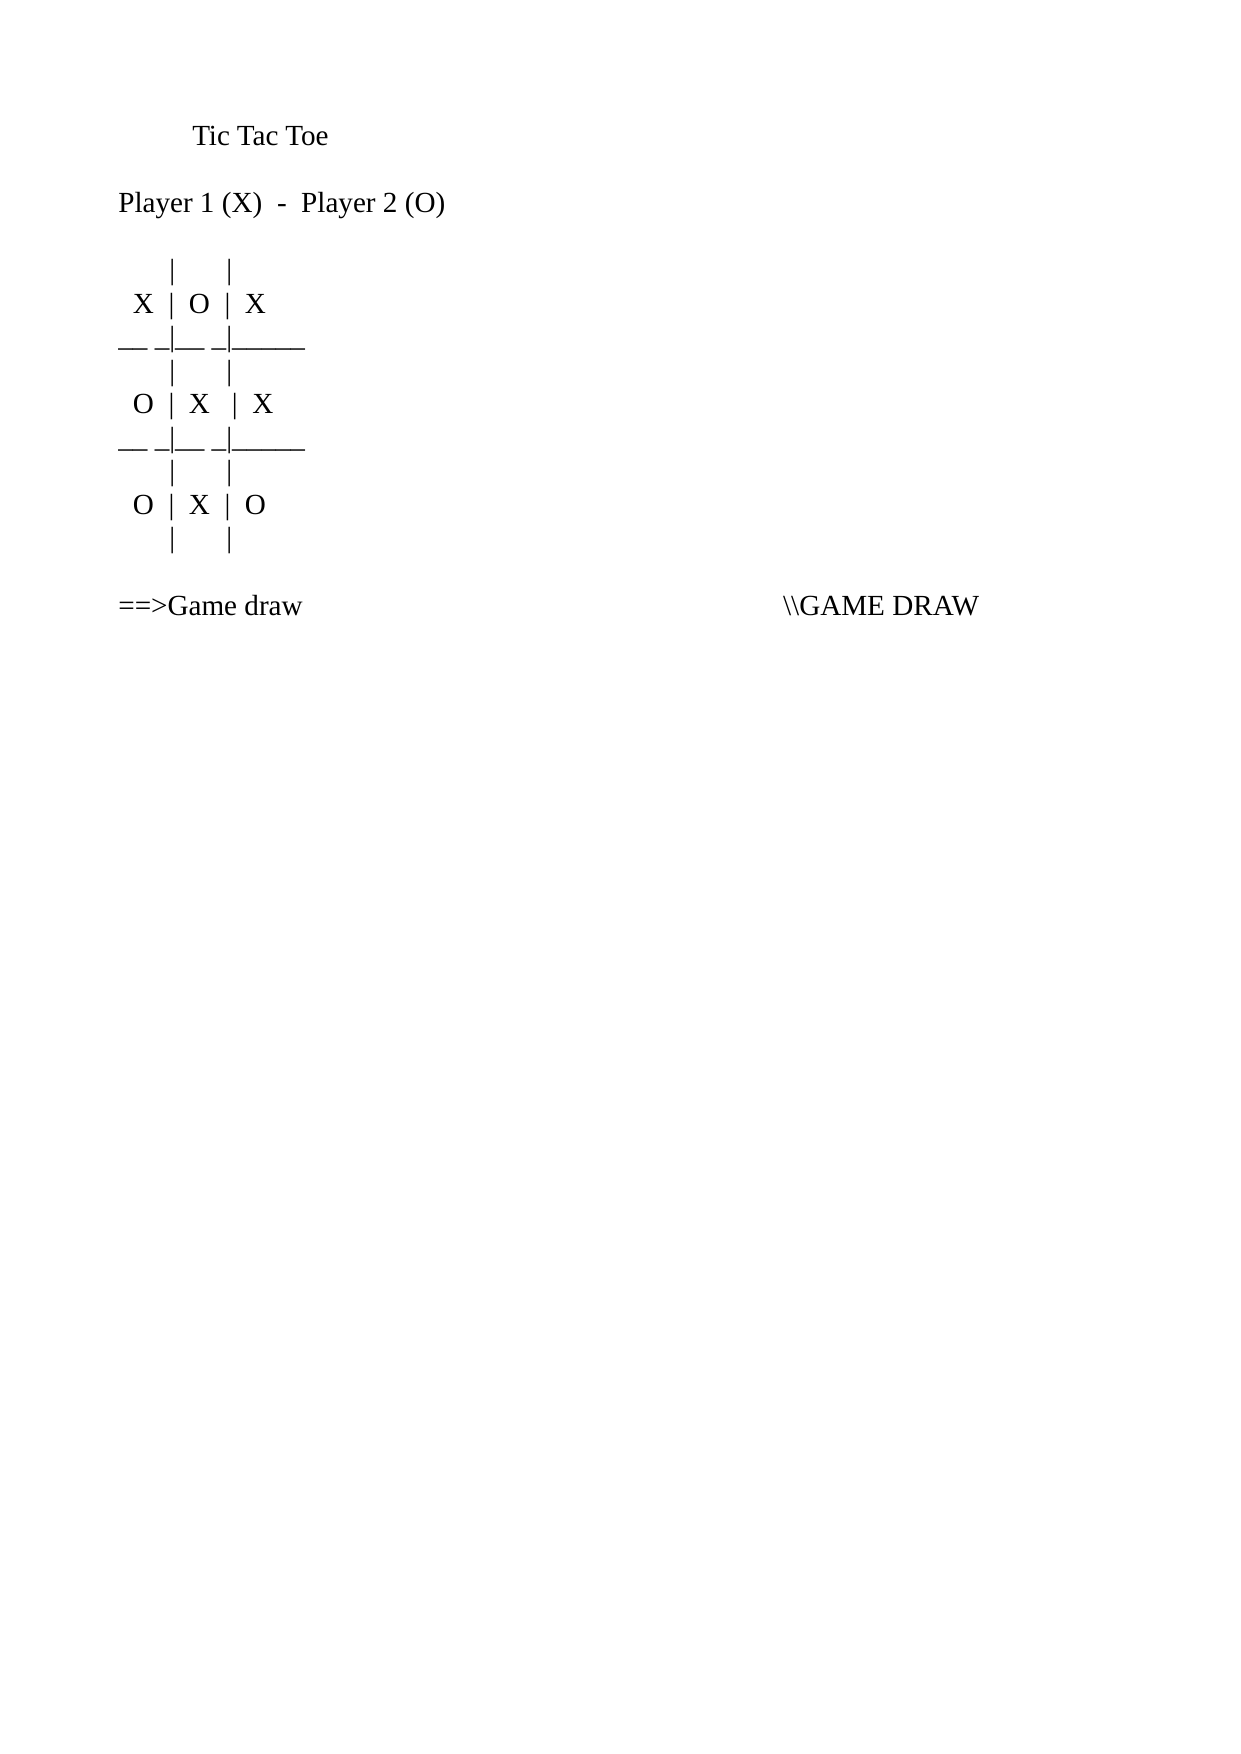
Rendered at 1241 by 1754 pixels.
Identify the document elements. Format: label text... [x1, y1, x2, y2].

text O | X | X [118, 386, 1122, 420]
text | | [118, 521, 1122, 554]
text __ _|__ _|_____ [118, 420, 1122, 453]
text | | [118, 453, 1122, 487]
text ==>Game draw \\GAME DRAW [118, 588, 1122, 621]
text Tic Tac Toe [118, 118, 1122, 152]
text __ _|__ _|_____ [118, 319, 1122, 353]
text | | [118, 252, 1122, 286]
text Player 1 (X) - Player 2 (O) [118, 185, 1122, 219]
text | | [118, 353, 1122, 386]
text X | O | X [118, 286, 1122, 319]
text O | X | O [118, 487, 1122, 521]
